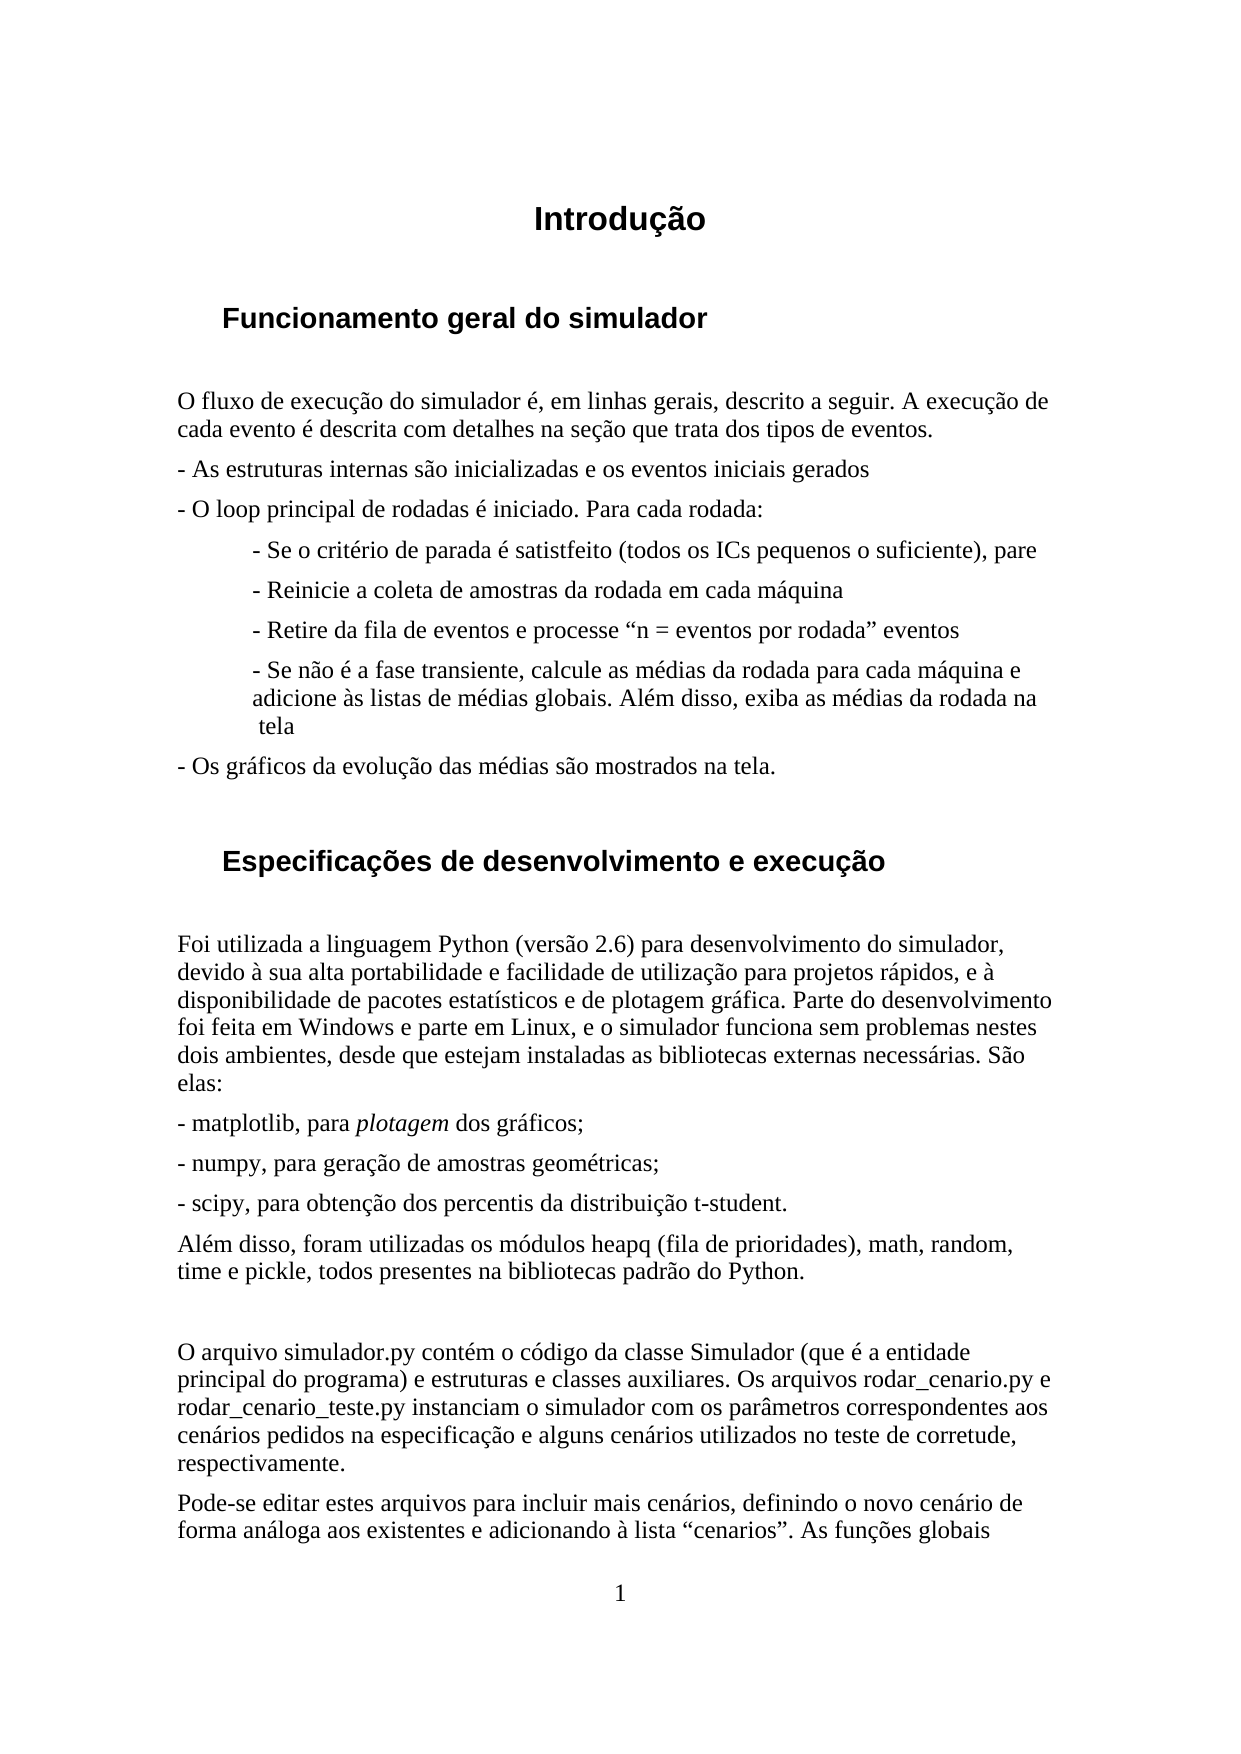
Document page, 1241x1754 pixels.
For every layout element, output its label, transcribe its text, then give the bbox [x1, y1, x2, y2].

text - Se o critério de parada é satistfeito (todos os ICs pequenos o suficiente), pare [177, 536, 1063, 563]
text O fluxo de execução do simulador é, em linhas gerais, descrito a seguir. A execução de cada evento é descrita com detalhes na seção que trata dos tipos de eventos. [177, 387, 1063, 443]
subtitle Especificações de desenvolvimento e execução [222, 845, 1063, 878]
text - numpy, para geração de amostras geométricas; [177, 1149, 1063, 1177]
text - As estruturas internas são inicializadas e os eventos iniciais gerados [177, 455, 1063, 483]
text - Se não é a fase transiente, calcule as médias da rodada para cada máquina e adicione às listas de médias globais. Além disso, exiba as médias da rodada na tela [177, 656, 1063, 739]
text - O loop principal de rodadas é iniciado. Para cada rodada: [177, 496, 1063, 523]
subtitle Introdução [177, 200, 1063, 237]
subtitle Funcionamento geral do simulador [222, 302, 1063, 335]
text - Reinicie a coleta de amostras da rodada em cada máquina [177, 576, 1063, 604]
text Pode-se editar estes arquivos para incluir mais cenários, definindo o novo cenário de forma análoga aos existentes e adicionando à lista “cenarios”. As funções globais [177, 1489, 1063, 1544]
text - Retire da fila de eventos e processe “n = eventos por rodada” eventos [177, 616, 1063, 644]
text - Os gráficos da evolução das médias são mostrados na tela. [177, 752, 1063, 780]
text O arquivo simulador.py contém o código da classe Simulador (que é a entidade principal do programa) e estruturas e classes auxiliares. Os arquivos rodar_cenario.py e rodar_cenario_teste.py instanciam o simulador com os parâmetros correspondentes aos cenários pedidos na especificação e alguns cenários utilizados no teste de corretude, respectivamente. [177, 1338, 1063, 1476]
text - scipy, para obtenção dos percentis da distribuição t-student. [177, 1189, 1063, 1217]
text Além disso, foram utilizadas os módulos heapq (fila de prioridades), math, random, time e pickle, todos presentes na bibliotecas padrão do Python. [177, 1230, 1063, 1285]
text - matplotlib, para plotagem dos gráficos; [177, 1109, 1063, 1137]
text Foi utilizada a linguagem Python (versão 2.6) para desenvolvimento do simulador, devido à sua alta portabilidade e facilidade de utilização para projetos rápidos, e à disponibilidade de pacotes estatísticos e de plotagem gráfica. Parte do desenvolvimento foi feita em Windows e parte em Linux, e o simulador funciona sem problemas nestes dois ambientes, desde que estejam instaladas as bibliotecas externas necessárias. São elas: [177, 930, 1063, 1097]
